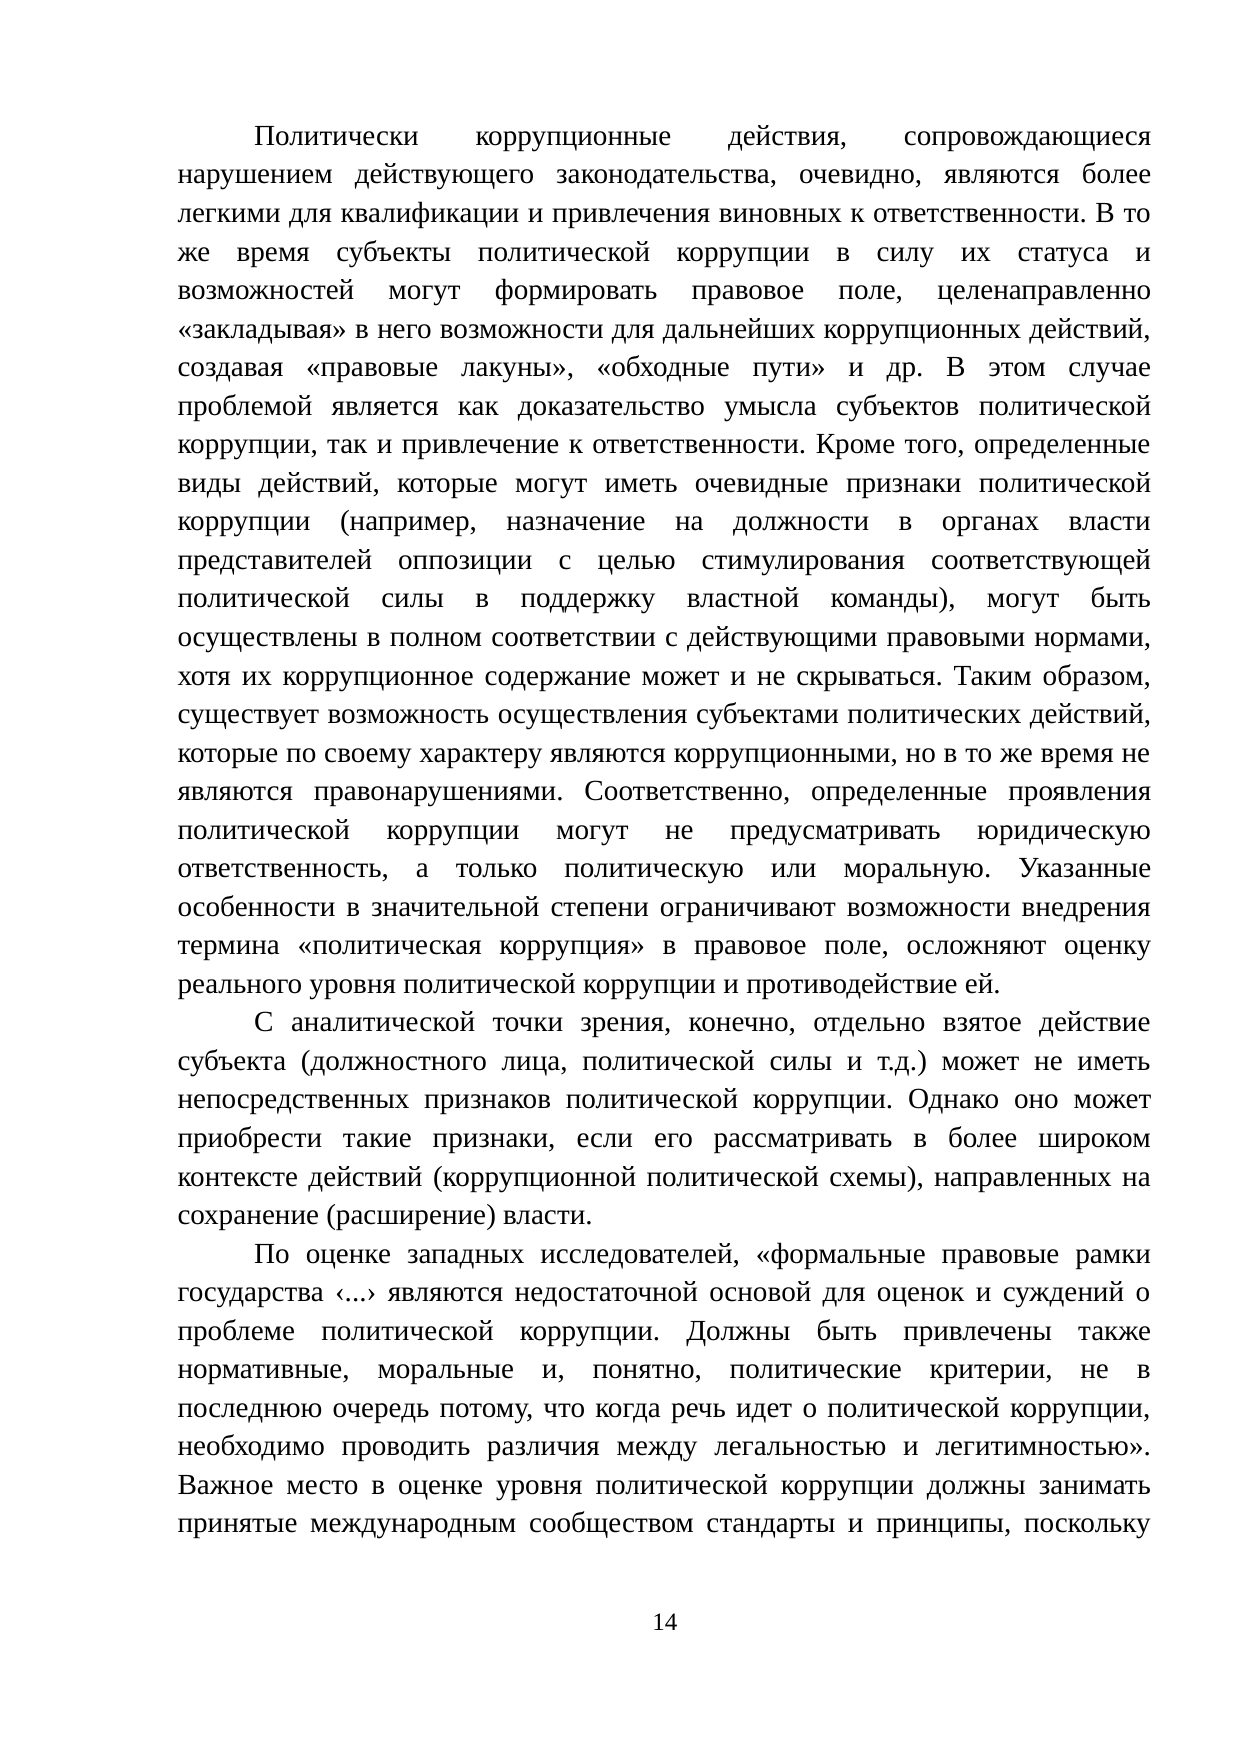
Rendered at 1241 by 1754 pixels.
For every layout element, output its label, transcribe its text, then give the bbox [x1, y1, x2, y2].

text С аналитической точки зрения, конечно, отдельно взятое действие субъекта (должностного лица, политической силы и т.д.) может не иметь непосредственных признаков политической коррупции. Однако оно может приобрести такие признаки, если его рассматривать в более широком контексте действий (коррупционной политической схемы), направленных на сохранение (расширение) власти. [177, 1004, 1152, 1231]
text Политически коррупционные действия, сопровождающиеся нарушением действующего законодательства, очевидно, являются более легкими для квалификации и привлечения виновных к ответственности. В то же время субъекты политической коррупции в силу их статуса и возможностей могут формировать правовое поле, целенаправленно «закладывая» в него возможности для дальнейших коррупционных действий, создавая «правовые лакуны», «обходные пути» и др. В этом случае проблемой является как доказательство умысла субъектов политической коррупции, так и привлечение к ответственности. Кроме того, определенные виды действий, которые могут иметь очевидные признаки политической коррупции (например, назначение на должности в органах власти представителей оппозиции с целью стимулирования соответствующей политической силы в поддержку властной команды), могут быть осуществлены в полном соответствии с действующими правовыми нормами, хотя их коррупционное содержание может и не скрываться. Таким образом, существует возможность осуществления субъектами политических действий, которые по своему характеру являются коррупционными, но в то же время не являются правонарушениями. Соответственно, определенные проявления политической коррупции могут не предусматривать юридическую ответственность, а только политическую или моральную. Указанные особенности в значительной степени ограничивают возможности внедрения термина «политическая коррупция» в правовое поле, осложняют оценку реального уровня политической коррупции и противодействие ей. [177, 118, 1152, 999]
text По оценке западных исследователей, «формальные правовые рамки государства ‹...› являются недостаточной основой для оценок и суждений о проблеме политической коррупции. Должны быть привлечены также нормативные, моральные и, понятно, политические критерии, не в последнюю очередь потому, что когда речь идет о политической коррупции, необходимо проводить различия между легальностью и легитимностью». Важное место в оценке уровня политической коррупции должны занимать принятые международным сообществом стандарты и принципы, поскольку [177, 1236, 1152, 1539]
